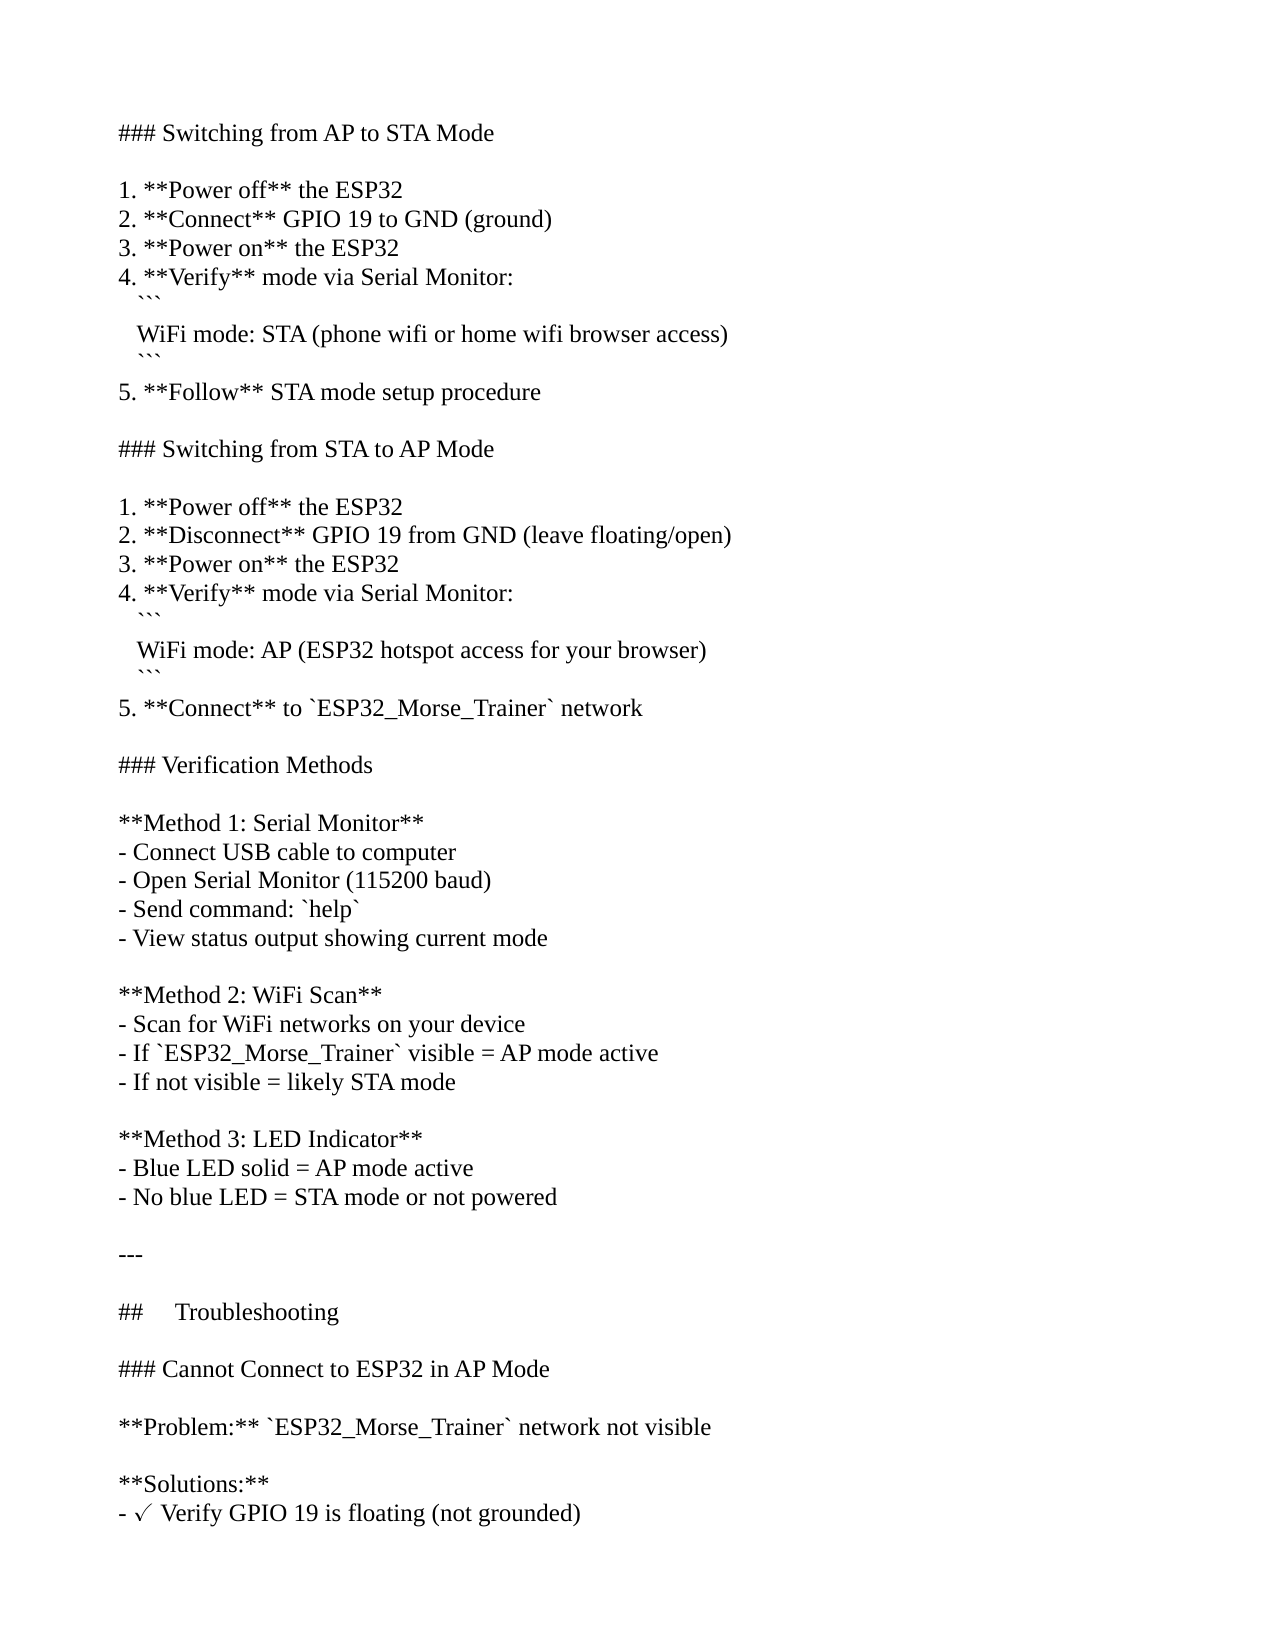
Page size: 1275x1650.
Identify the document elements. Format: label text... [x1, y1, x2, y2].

text - If `ESP32_Morse_Trainer` visible = AP mode active [118, 1038, 1157, 1067]
text --- [118, 1239, 1157, 1268]
text ### Verification Methods [118, 751, 1157, 779]
text - No blue LED = STA mode or not powered [118, 1182, 1157, 1211]
text - ✓ Verify GPIO 19 is floating (not grounded) [118, 1498, 1157, 1527]
text **Method 1: Serial Monitor** [118, 808, 1157, 837]
text ``` [118, 291, 1157, 319]
text 1. **Power off** the ESP32 [118, 492, 1157, 521]
text 4. **Verify** mode via Serial Monitor: [118, 578, 1157, 607]
text ## 🐛 Troubleshooting [118, 1297, 1157, 1326]
text 3. **Power on** the ESP32 [118, 233, 1157, 262]
text - Connect USB cable to computer [118, 837, 1157, 866]
text ### Cannot Connect to ESP32 in AP Mode [118, 1354, 1157, 1383]
text **Problem:** `ESP32_Morse_Trainer` network not visible [118, 1412, 1157, 1441]
text WiFi mode: AP (ESP32 hotspot access for your browser) [118, 636, 1157, 664]
text 3. **Power on** the ESP32 [118, 549, 1157, 578]
text - View status output showing current mode [118, 923, 1157, 952]
text **Method 2: WiFi Scan** [118, 981, 1157, 1009]
text 2. **Disconnect** GPIO 19 from GND (leave floating/open) [118, 521, 1157, 549]
text - Scan for WiFi networks on your device [118, 1009, 1157, 1038]
text 5. **Connect** to `ESP32_Morse_Trainer` network [118, 693, 1157, 722]
text **Solutions:** [118, 1469, 1157, 1498]
text ``` [118, 664, 1157, 693]
text ``` [118, 607, 1157, 636]
text - If not visible = likely STA mode [118, 1067, 1157, 1096]
text **Method 3: LED Indicator** [118, 1124, 1157, 1153]
text - Send command: `help` [118, 894, 1157, 923]
text ### Switching from AP to STA Mode [118, 118, 1157, 147]
text 2. **Connect** GPIO 19 to GND (ground) [118, 204, 1157, 233]
text ### Switching from STA to AP Mode [118, 434, 1157, 463]
text 1. **Power off** the ESP32 [118, 176, 1157, 204]
text WiFi mode: STA (phone wifi or home wifi browser access) [118, 319, 1157, 348]
text ``` [118, 348, 1157, 377]
text 4. **Verify** mode via Serial Monitor: [118, 262, 1157, 291]
text - Blue LED solid = AP mode active [118, 1153, 1157, 1182]
text 5. **Follow** STA mode setup procedure [118, 377, 1157, 406]
text - Open Serial Monitor (115200 baud) [118, 866, 1157, 894]
